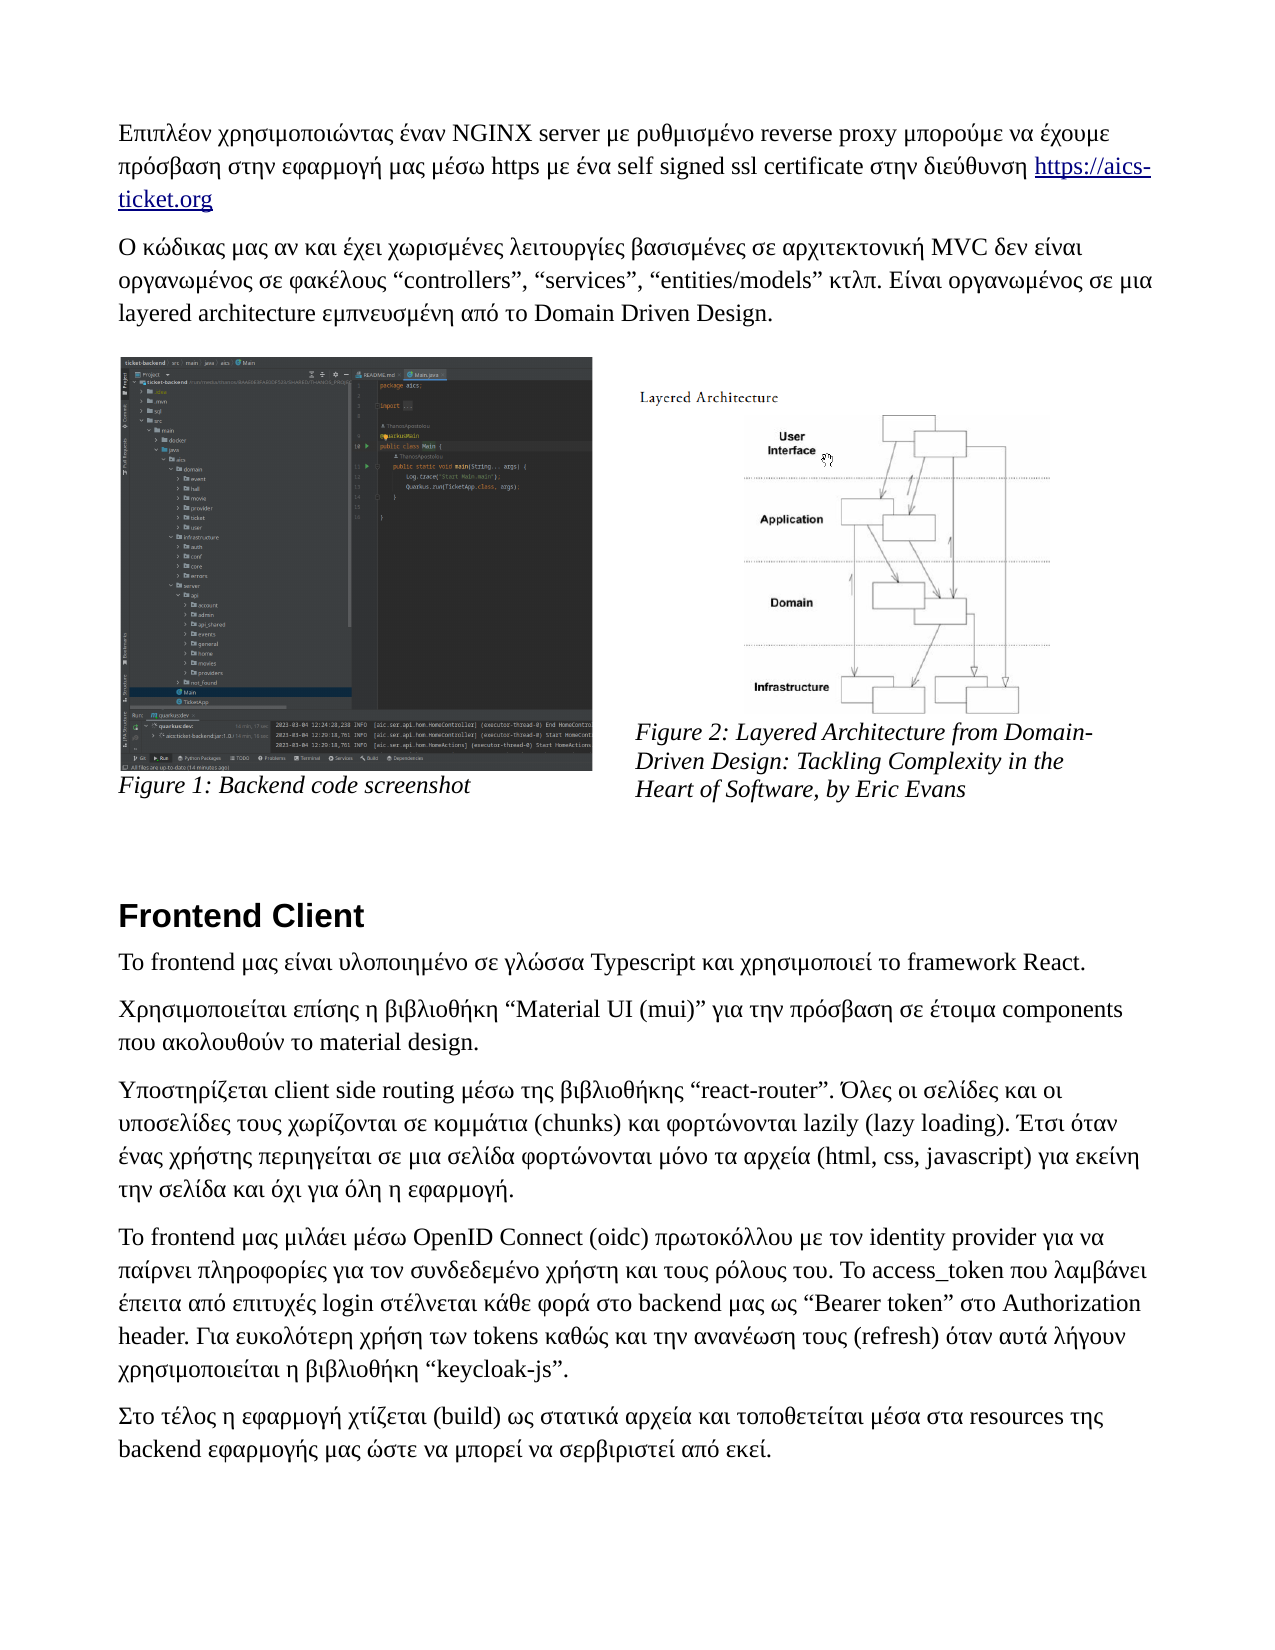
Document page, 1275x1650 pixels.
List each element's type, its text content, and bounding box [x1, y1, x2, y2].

text Υποστηρίζεται client side routing μέσω της βιβλιοθήκης “react-router”. Όλες οι σελίδες και οι υποσελίδες τους χωρίζονται σε κομμάτια (chunks) και φορτώνονται lazily (lazy loading). Έτσι όταν ένας χρήστης περιηγείται σε μια σελίδα φορτώνονται μόνο τα αρχεία (html, css, javascript) για εκείνη την σελίδα και όχι για όλη η εφαρμογή. [118, 1075, 1157, 1203]
text Figure 2: Layered Architecture from Domain-Driven Design: Tackling Complexity in the Heart of Software, by Eric Evans [635, 717, 1097, 803]
text Ο κώδικας μας αν και έχει χωρισμένες λειτουργίες βασισμένες σε αρχιτεκτονική MVC δεν είναι οργανωμένος σε φακέλους “controllers”, “services”, “entities/models” κτλπ. Είναι οργανωμένος σε μια layered architecture εμπνευσμένη από το Domain Driven Design. [118, 232, 1157, 327]
text Figure 1: Backend code screenshot [118, 358, 595, 799]
text Χρησιμοποιείται επίσης η βιβλιοθήκη “Material UI (mui)” για την πρόσβαση σε έτοιμα components που ακολουθούν το material design. [118, 994, 1157, 1056]
text Επιπλέον χρησιμοποιώντας έναν NGINX server με ρυθμισμένο reverse proxy μπορούμε να έχουμε πρόσβαση στην εφαρμογή μας μέσω https με ένα self signed ssl certificate στην διεύθυνση https://aics-ticket.org [118, 118, 1157, 213]
picture [120, 357, 593, 771]
picture [635, 388, 1097, 717]
subtitle Frontend Client [118, 896, 1157, 934]
text Στο τέλος η εφαρμογή χτίζεται (build) ως στατικά αρχεία και τοποθετείται μέσα στα resources της backend εφαρμογής μας ώστε να μπορεί να σερβιριστεί από εκεί. [118, 1401, 1157, 1463]
text Το frontend μας είναι υλοποιημένο σε γλώσσα Typescript και χρησιμοποιεί το framework React. [118, 947, 1157, 976]
text Το frontend μας μιλάει μέσω OpenID Connect (oidc) πρωτοκόλλου με τον identity provider για να παίρνει πληροφορίες για τον συνδεδεμένο χρήστη και τους ρόλους του. Το access_token που λαμβάνει έπειτα από επιτυχές login στέλνεται κάθε φορά στο backend μας ως “Bearer token” στο Authorization header. Για ευκολότερη χρήση των tokens καθώς και την ανανέωση τους (refresh) όταν αυτά λήγουν χρησιμοποιείται η βιβλιοθήκη “keycloak-js”. [118, 1222, 1157, 1383]
